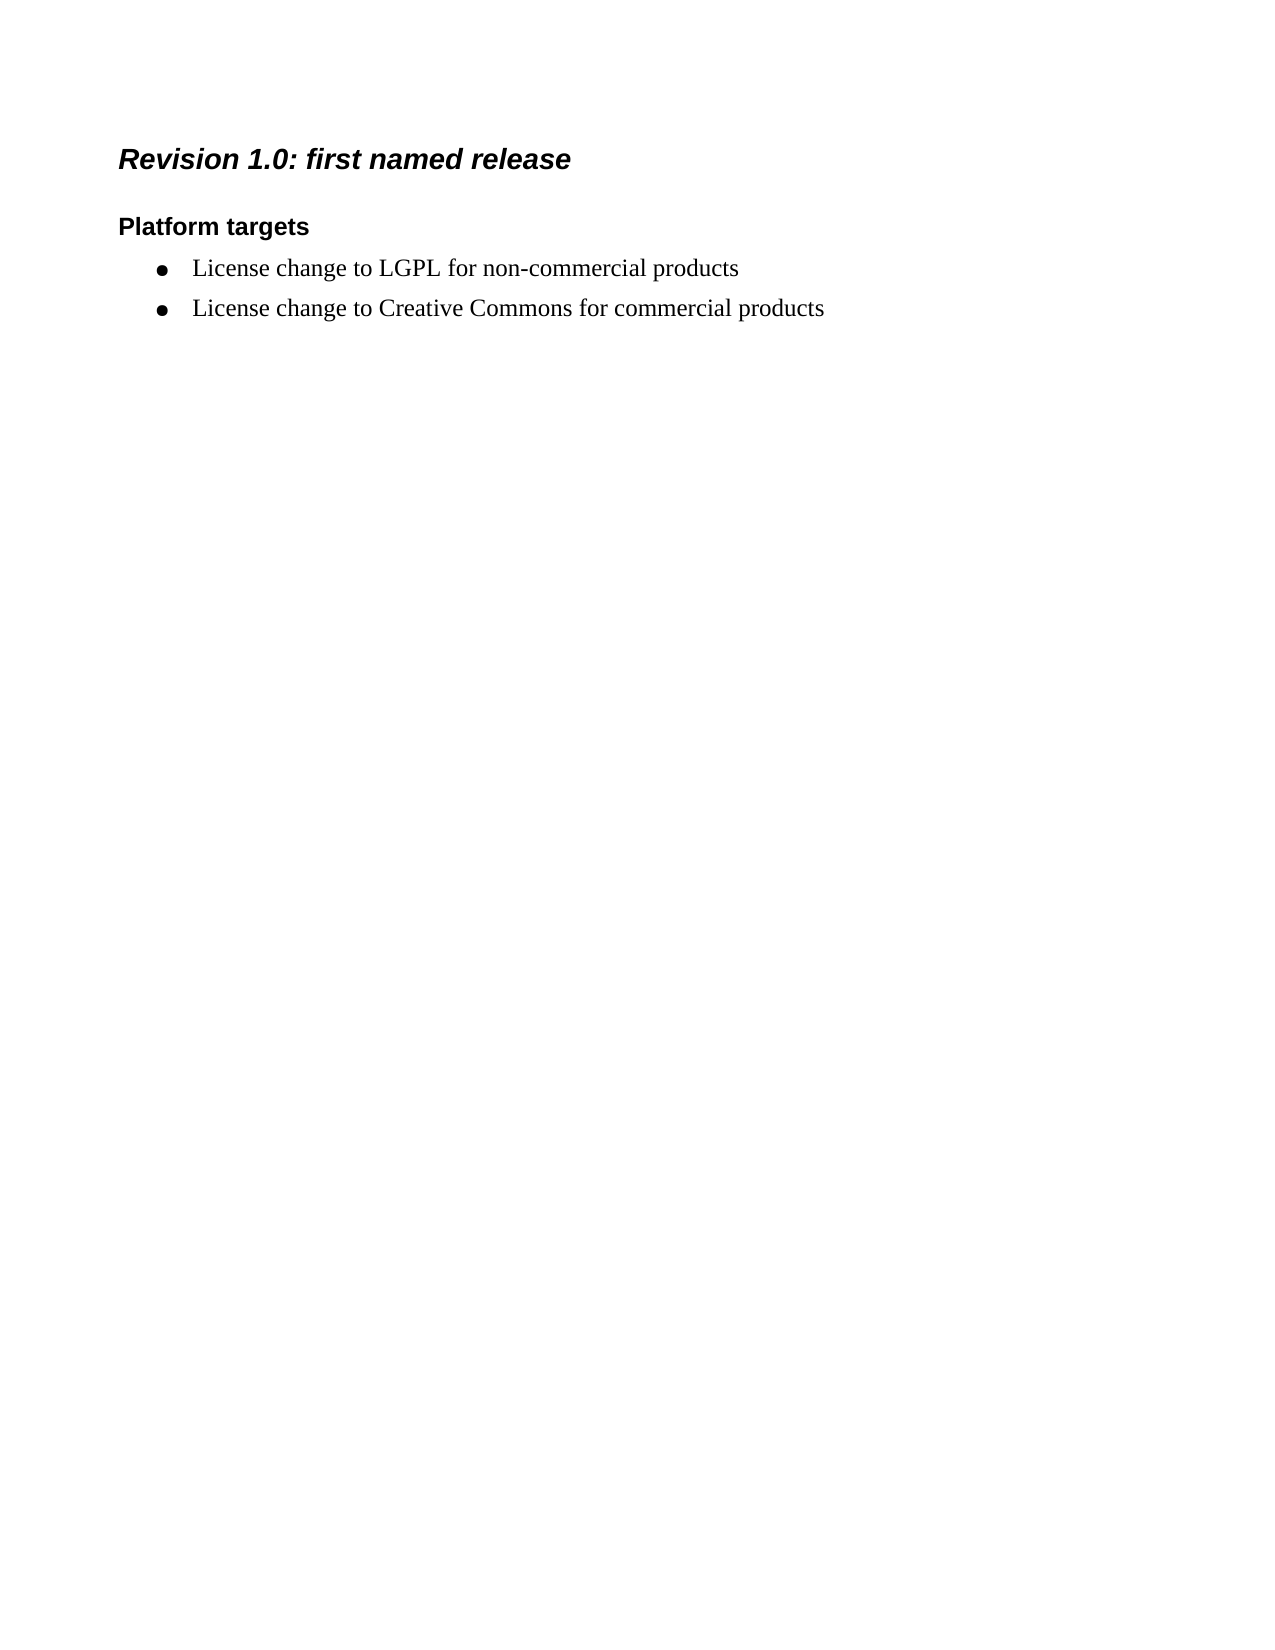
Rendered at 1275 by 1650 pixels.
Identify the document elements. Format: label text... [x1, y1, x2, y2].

subtitle Revision 1.0: first named release [118, 143, 1157, 176]
list License change to LGPL for non-commercial products [154, 254, 1157, 281]
subtitle Platform targets [118, 213, 1157, 241]
list License change to Creative Commons for commercial products [154, 294, 1157, 322]
